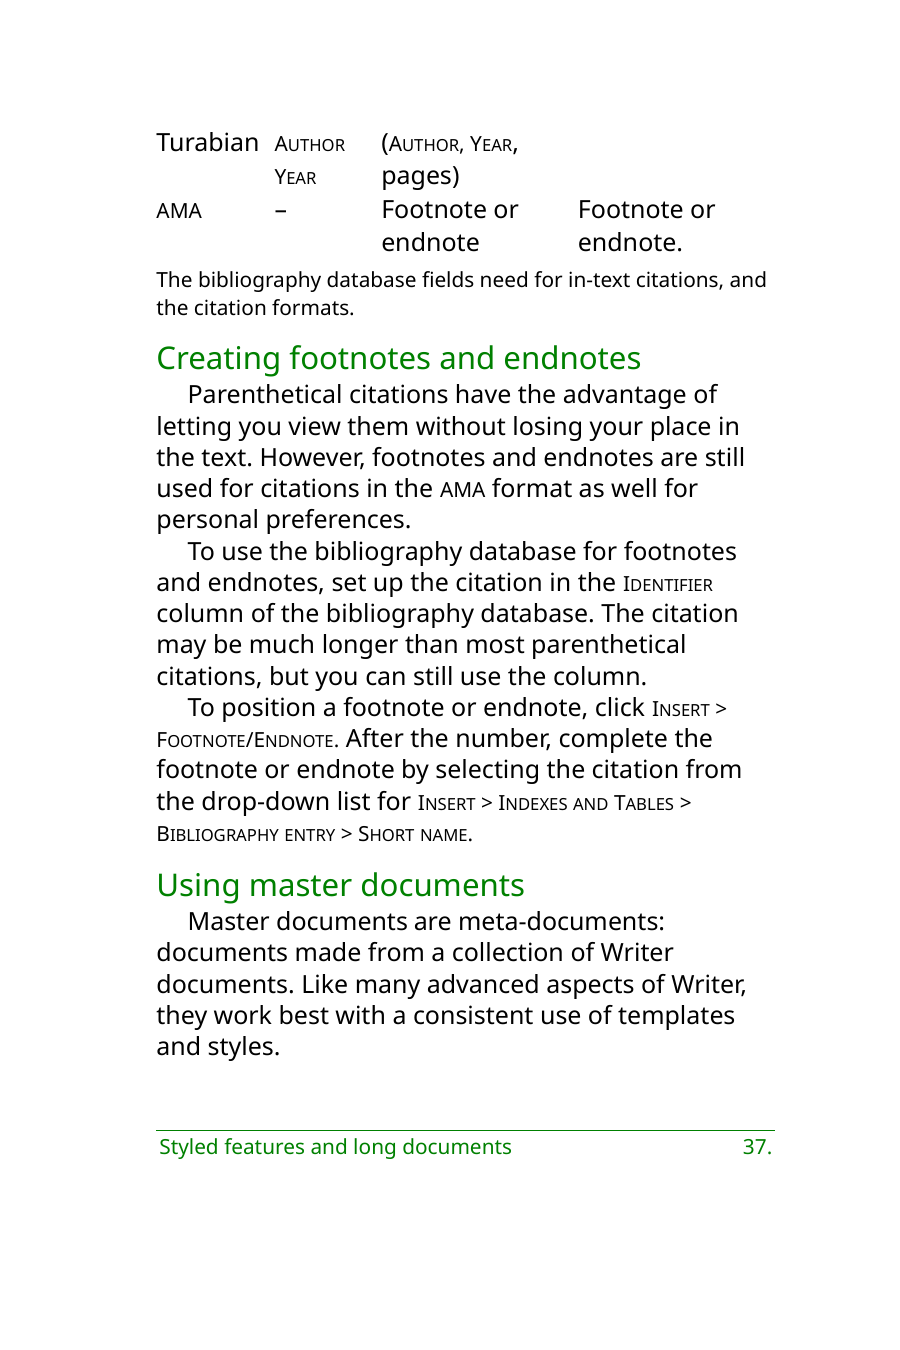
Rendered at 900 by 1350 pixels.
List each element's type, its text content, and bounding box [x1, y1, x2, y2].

text To position a footnote or endnote, click Insert > Footnote/Endnote. After the number, complete the footnote or endnote by selecting the citation from the drop-down list for Insert > Indexes and Tables > Bibliography entry > Short name. [156, 691, 775, 847]
table_cell [578, 125, 775, 192]
subtitle Creating footnotes and endnotes [156, 336, 775, 379]
table_cell The bibliography database fields need for in-text citations, and the citation formats. [156, 258, 775, 320]
subtitle Using master documents [156, 863, 775, 906]
table_cell (Author, Year, pages) [381, 125, 578, 192]
text Master documents are meta-documents: documents made from a collection of Writer documents. Like many advanced aspects of Writer, they work best with a consistent use of templates and styles. [156, 906, 775, 1062]
text To use the bibliography database for footnotes and endnotes, set up the citation in the Identifier column of the bibliography database. The citation may be much longer than most parenthetical citations, but you can still use the column. [156, 535, 775, 691]
table_cell Author Year [274, 125, 381, 192]
table_cell Footnote or endnote. [578, 192, 775, 258]
table_cell Turabian [156, 125, 274, 192]
text Parenthetical citations have the advantage of letting you view them without losing your place in the text. However, footnotes and endnotes are still used for citations in the AMA format as well for personal preferences. [156, 379, 775, 535]
table_cell AMA [156, 192, 274, 258]
table_cell Footnote or endnote [381, 192, 578, 258]
table_cell – [274, 192, 381, 258]
